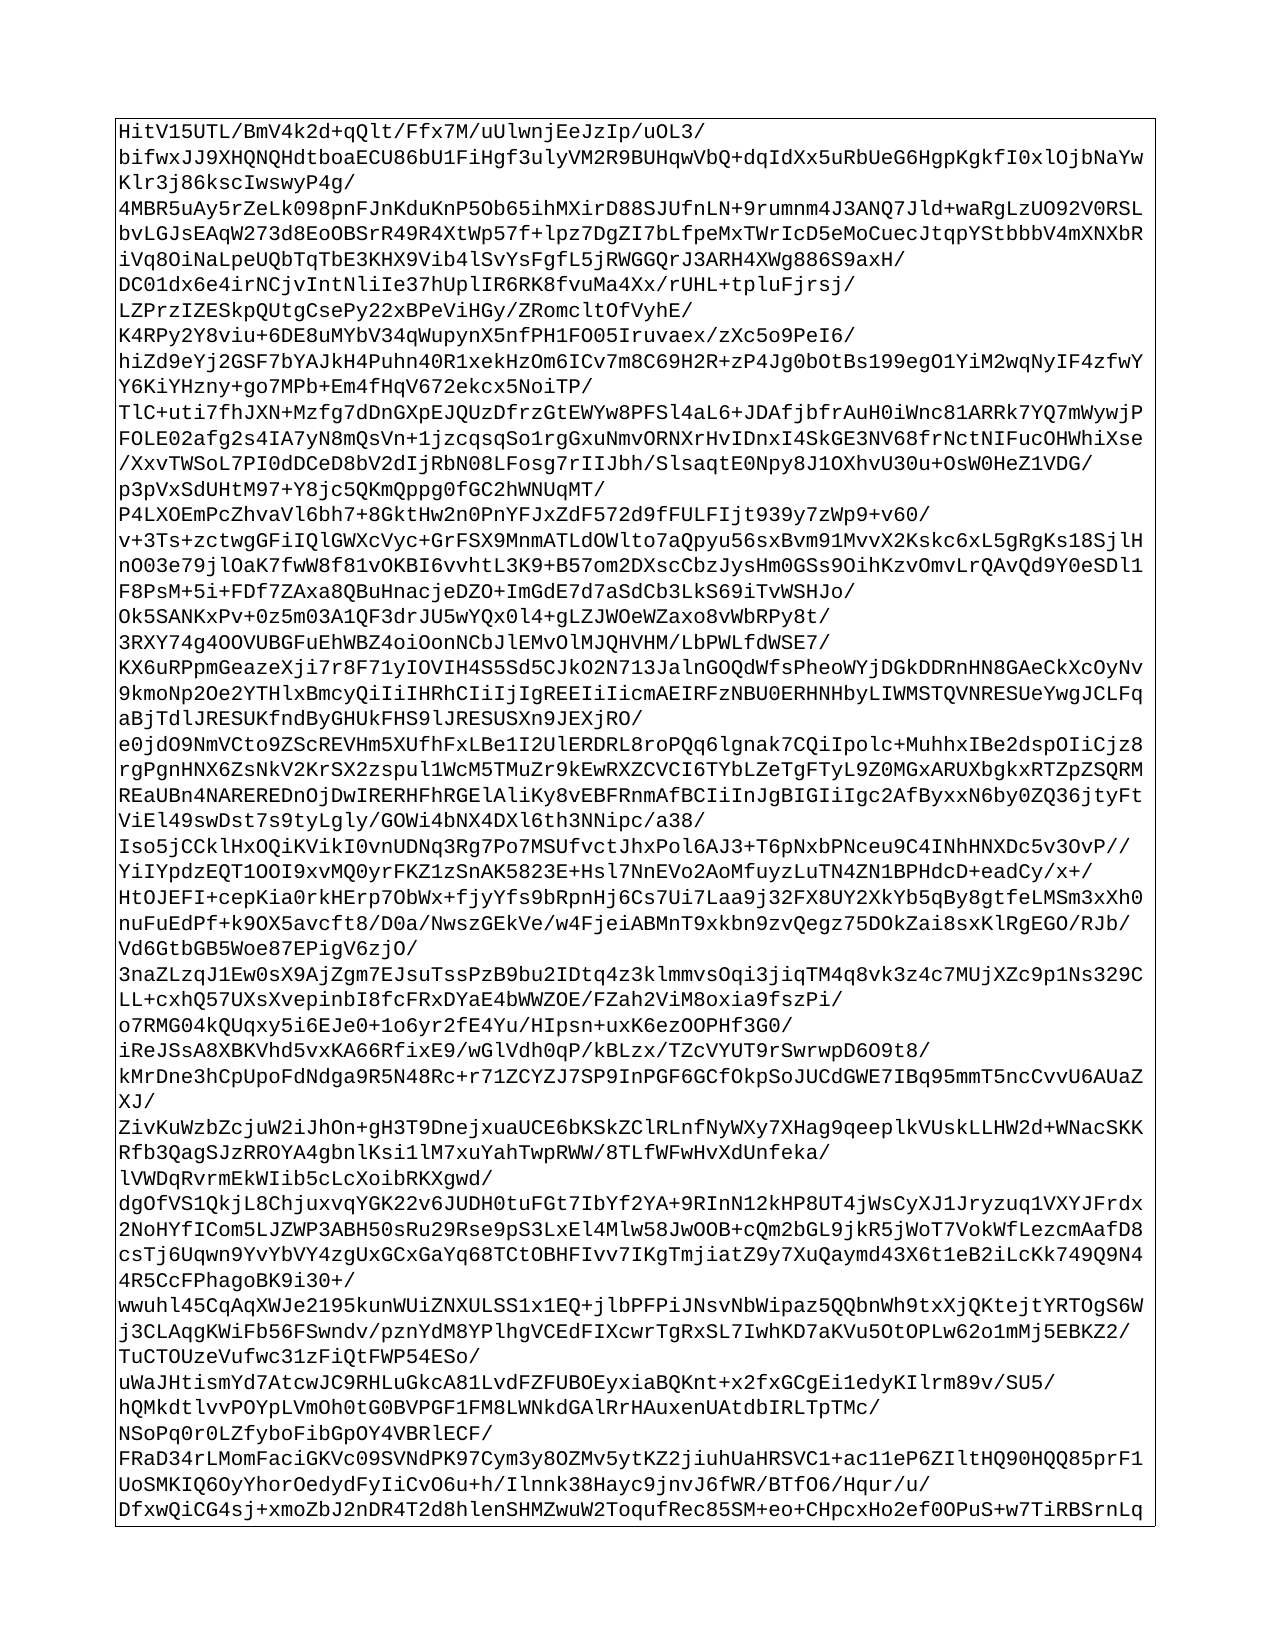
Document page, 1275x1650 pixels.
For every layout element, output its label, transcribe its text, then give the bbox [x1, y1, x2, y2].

text HitV15UTL/BmV4k2d+qQlt/Ffx7M/uUlwnjEeJzIp/uOL3/bifwxJJ9XHQNQHdtboaECU86bU1FiHgf3ulyVM2R9BUHqwVbQ+dqIdXx5uRbUeG6HgpKgkfI0xlOjbNaYwKlr3j86kscIwswyP4g/4MBR5uAy5rZeLk098pnFJnKduKnP5Ob65ihMXirD88SJUfnLN+9rumnm4J3ANQ7Jld+waRgLzUO92V0RSLbvLGJsEAqW273d8EoOBSrR49R4XtWp57f+lpz7DgZI7bLfpeMxTWrIcD5eMoCuecJtqpYStbbbV4mXNXbRiVq8OiNaLpeUQbTqTbE3KHX9Vib4lSvYsFgfL5jRWGGQrJ3ARH4XWg886S9axH/DC01dx6e4irNCjvIntNliIe37hUplIR6RK8fvuMa4Xx/rUHL+tpluFjrsj/LZPrzIZESkpQUtgCsePy22xBPeViHGy/ZRomcltOfVyhE/K4RPy2Y8viu+6DE8uMYbV34qWupynX5nfPH1FO05Iruvaex/zXc5o9PeI6/hiZd9eYj2GSF7bYAJkH4Puhn40R1xekHzOm6ICv7m8C69H2R+zP4Jg0bOtBs199egO1YiM2wqNyIF4zfwYY6KiYHzny+go7MPb+Em4fHqV672ekcx5NoiTP/TlC+uti7fhJXN+Mzfg7dDnGXpEJQUzDfrzGtEWYw8PFSl4aL6+JDAfjbfrAuH0iWnc81ARRk7YQ7mWywjPFOLE02afg2s4IA7yN8mQsVn+1jzcqsqSo1rgGxuNmvORNXrHvIDnxI4SkGE3NV68frNctNIFucOHWhiXse/XxvTWSoL7PI0dDCeD8bV2dIjRbN08LFosg7rIIJbh/SlsaqtE0Npy8J1OXhvU30u+OsW0HeZ1VDG/p3pVxSdUHtM97+Y8jc5QKmQppg0fGC2hWNUqMT/P4LXOEmPcZhvaVl6bh7+8GktHw2n0PnYFJxZdF572d9fFULFIjt939y7zWp9+v60/v+3Ts+zctwgGFiIQlGWXcVyc+GrFSX9MnmATLdOWlto7aQpyu56sxBvm91MvvX2Kskc6xL5gRgKs18SjlHnO03e79jlOaK7fwW8f81vOKBI6vvhtL3K9+B57om2DXscCbzJysHm0GSs9OihKzvOmvLrQAvQd9Y0eSDl1F8PsM+5i+FDf7ZAxa8QBuHnacjeDZO+ImGdE7d7aSdCb3LkS69iTvWSHJo/Ok5SANKxPv+0z5m03A1QF3drJU5wYQx0l4+gLZJWOeWZaxo8vWbRPy8t/3RXY74g4OOVUBGFuEhWBZ4oiOonNCbJlEMvOlMJQHVHM/LbPWLfdWSE7/KX6uRPpmGeazeXji7r8F71yIOVIH4S5Sd5CJkO2N713JalnGOQdWfsPheoWYjDGkDDRnHN8GAeCkXcOyNv9kmoNp2Oe2YTHlxBmcyQiIiIHRhCIiIjIgREEIiIicmAEIRFzNBU0ERHNHbyLIWMSTQVNRESUeYwgJCLFqaBjTdlJRESUKfndByGHUkFHS9lJRESUSXn9JEXjRO/e0jdO9NmVCto9ZScREVHm5XUfhFxLBe1I2UlERDRL8roPQq6lgnak7CQiIpolc+MuhhxIBe2dspOIiCjz8rgPgnHNX6ZsNkV2KrSX2zspul1WcM5TMuZr9kEwRXZCVCI6TYbLZeTgFTyL9Z0MGxARUXbgkxRTZpZSQRMREaUBn4NAREREDnOjDwIRERHFhRGElAliKy8vEBFRnmAfBCIiInJgBIGIiIgc2AfByxxN6by0ZQ36jtyFtViEl49swDst7s9tyLgly/GOWi4bNX4DXl6th3NNipc/a38/Iso5jCCklHxOQiKVikI0vnUDNq3Rg7Po7MSUfvctJhxPol6AJ3+T6pNxbPNceu9C4INhHNXDc5v3OvP//YiIYpdzEQT1OOI9xvMQ0yrFKZ1zSnAK5823E+Hsl7NnEVo2AoMfuyzLuTN4ZN1BPHdcD+eadCy/x+/HtOJEFI+cepKia0rkHErp7ObWx+fjyYfs9bRpnHj6Cs7Ui7Laa9j32FX8UY2XkYb5qBy8gtfeLMSm3xXh0nuFuEdPf+k9OX5avcft8/D0a/NwszGEkVe/w4FjeiABMnT9xkbn9zvQegz75DOkZai8sxKlRgEGO/RJb/Vd6GtbGB5Woe87EPigV6zjO/3naZLzqJ1Ew0sX9AjZgm7EJsuTssPzB9bu2IDtq4z3klmmvsOqi3jiqTM4q8vk3z4c7MUjXZc9p1Ns329CLL+cxhQ57UXsXvepinbI8fcFRxDYaE4bWWZOE/FZah2ViM8oxia9fszPi/o7RMG04kQUqxy5i6EJe0+1o6yr2fE4Yu/HIpsn+uxK6ezOOPHf3G0/iReJSsA8XBKVhd5vxKA66RfixE9/wGlVdh0qP/kBLzx/TZcVYUT9rSwrwpD6O9t8/kMrDne3hCpUpoFdNdga9R5N48Rc+r71ZCYZJ7SP9InPGF6GCfOkpSoJUCdGWE7IBq95mmT5ncCvvU6AUaZXJ/ZivKuWzbZcjuW2iJhOn+gH3T9DnejxuaUCE6bKSkZClRLnfNyWXy7XHag9qeeplkVUskLLHW2d+WNacSKKRfb3QagSJzRROYA4gbnlKsi1lM7xuYahTwpRWW/8TLfWFwHvXdUnfeka/lVWDqRvrmEkWIib5cLcXoibRKXgwd/dgOfVS1QkjL8ChjuxvqYGK22v6JUDH0tuFGt7IbYf2YA+9RInN12kHP8UT4jWsCyXJ1Jryzuq1VXYJFrdx2NoHYfICom5LJZWP3ABH50sRu29Rse9pS3LxEl4Mlw58JwOOB+cQm2bGL9jkR5jWoT7VokWfLezcmAafD8csTj6Uqwn9YvYbVY4zgUxGCxGaYq68TCtOBHFIvv7IKgTmjiatZ9y7XuQaymd43X6t1eB2iLcKk749Q9N44R5CcFPhagoBK9i30+/wwuhl45CqAqXWJe2195kunWUiZNXULSS1x1EQ+jlbPFPiJNsvNbWipaz5QQbnWh9txXjQKtejtYRTOgS6Wj3CLAqgKWiFb56FSwndv/pznYdM8YPlhgVCEdFIXcwrTgRxSL7IwhKD7aKVu5OtOPLw62o1mMj5EBKZ2/TuCTOUzeVufwc31zFiQtFWP54ESo/uWaJHtismYd7AtcwJC9RHLuGkcA81LvdFZFUBOEyxiaBQKnt+x2fxGCgEi1edyKIlrm89v/SU5/hQMkdtlvvPOYpLVmOh0tG0BVPGF1FM8LWNkdGAlRrHAuxenUAtdbIRLTpTMc/NSoPq0r0LZfyboFibGpOY4VBRlECF/FRaD34rLMomFaciGKVc09SVNdPK97Cym3y8OZMv5ytKZ2jiuhUaHRSVC1+ac11eP6ZIltHQ90HQQ85prF1UoSMKIQ6OyYhorOedydFyIiCvO6u+h/Ilnnk38Hayc9jnvJ6fWR/BTfO6/Hqur/u/DfxwQiCG4sj+xmoZbJ2nDR4T2d8hlenSHMZwuW2ToqufRec85SM+eo+CHpcxHo2ef0OPuS+w7TiRBSrnLq [116, 119, 1155, 1526]
